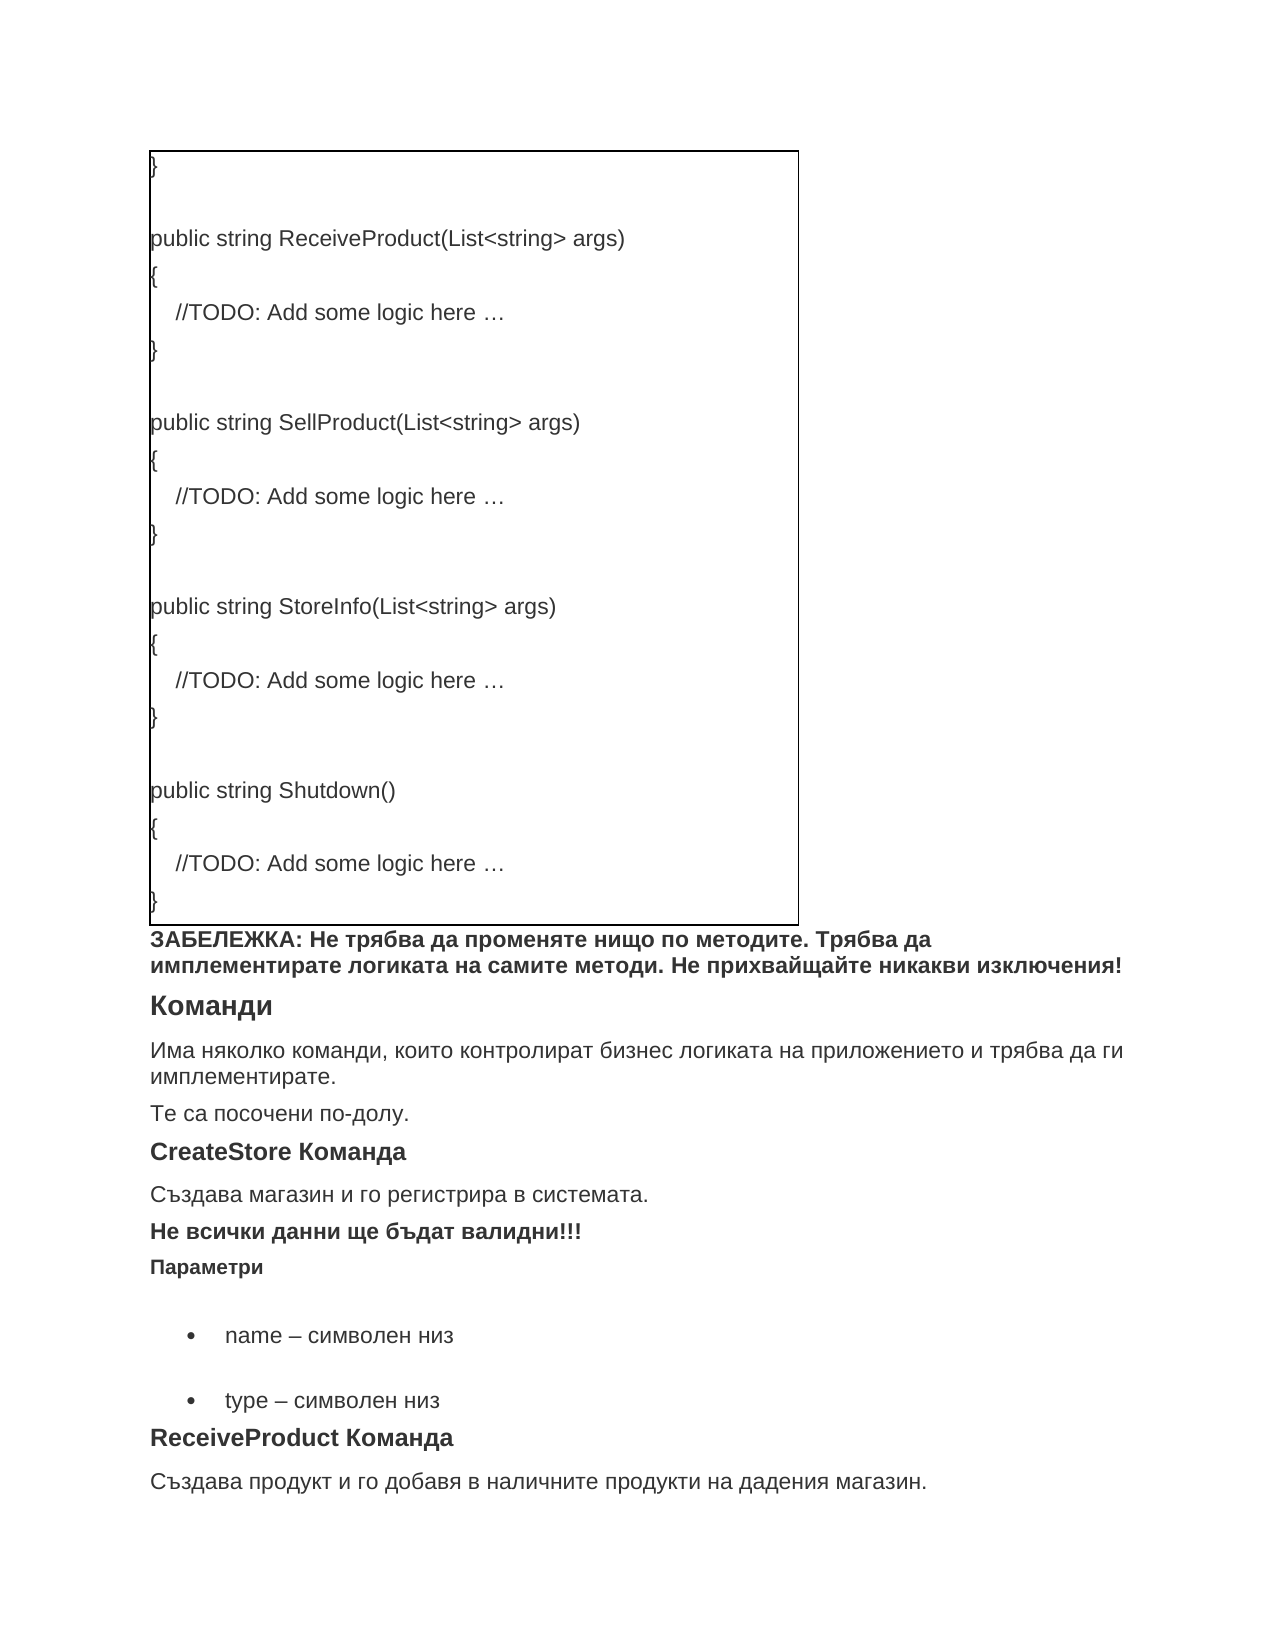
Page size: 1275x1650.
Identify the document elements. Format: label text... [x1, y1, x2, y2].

text ЗАБЕЛЕЖКА: Не трябва да променяте нищо по методите. Трябва да имплементирате логиката на самите методи. Не прихвайщайте никакви изключения! [150, 926, 1125, 978]
text Има няколко команди, които контролират бизнес логиката на приложението и трябва да ги имплементирате. [150, 1037, 1125, 1089]
subtitle ReceiveProduct Команда [150, 1423, 1125, 1452]
text Те са посочени по-долу. [150, 1100, 1125, 1126]
list name – символен низ [187, 1305, 1125, 1348]
text Създава магазин и го регистрира в системата. [150, 1181, 1125, 1207]
text Не всички данни ще бъдат валидни!!! [150, 1218, 1125, 1244]
subtitle Команди [150, 989, 1125, 1021]
list type – символен низ [187, 1369, 1125, 1413]
subtitle CreateStore Команда [150, 1137, 1125, 1166]
table_cell } public string ReceiveProduct(List<string> args) { //TODO: Add some logic here … } public string SellProduct(List<string> args) { //TODO: Add some logic here … } public string StoreInfo(List<string> args) { //TODO: Add some logic here … } public string Shutdown() { //TODO: Add some logic here … } [151, 152, 798, 924]
text Създава продукт и го добавя в наличните продукти на дадения магазин. [150, 1468, 1125, 1494]
subtitle Параметри [150, 1255, 1125, 1279]
